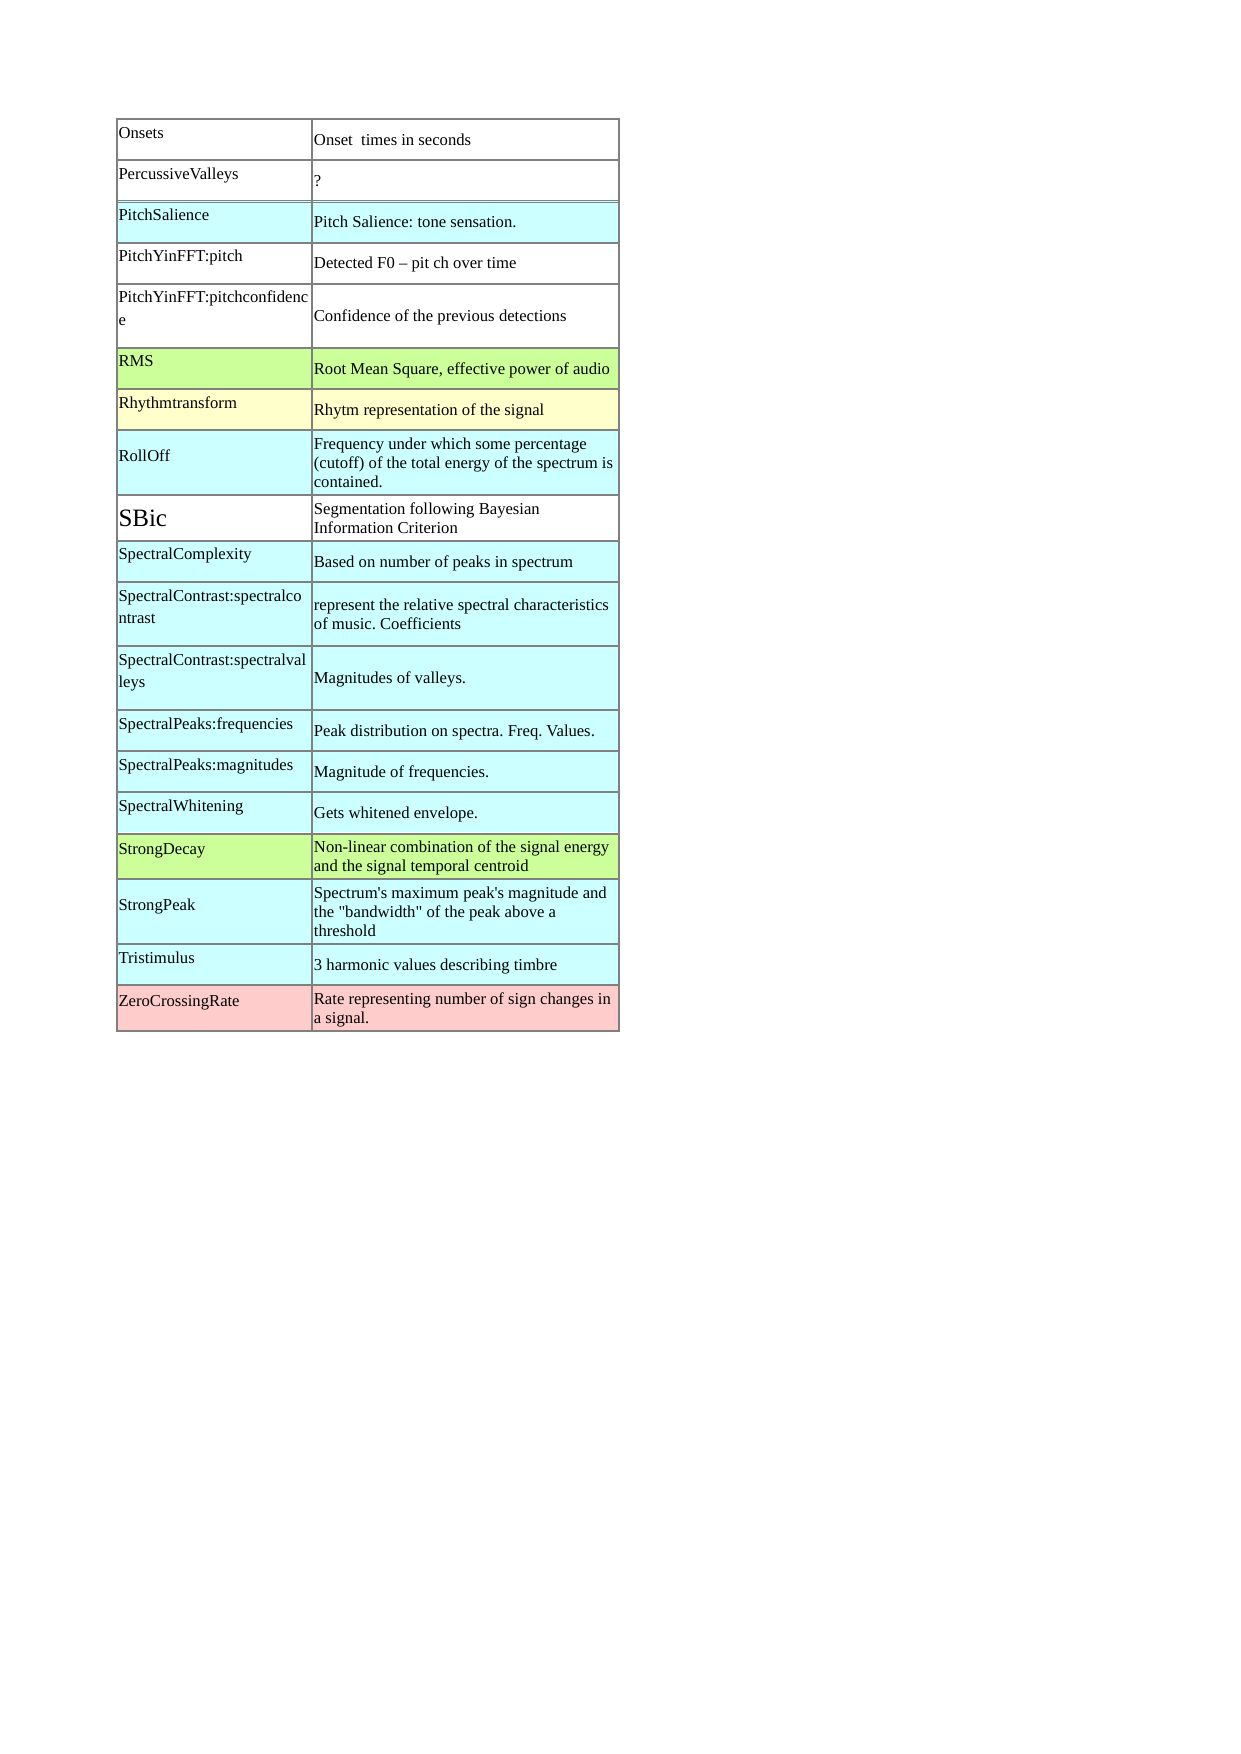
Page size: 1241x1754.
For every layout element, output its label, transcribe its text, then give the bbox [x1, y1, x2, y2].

table_cell ? [313, 161, 618, 200]
table_cell Peak distribution on spectra. Freq. Values. [313, 711, 618, 750]
table_cell Confidence of the previous detections [313, 285, 618, 347]
table_cell PercussiveValleys [118, 161, 311, 200]
table_cell StrongDecay [118, 835, 311, 878]
table_cell Detected F0 – pit ch over time [313, 244, 618, 283]
table_cell Magnitude of frequencies. [313, 752, 618, 791]
table_cell Segmentation following Bayesian Information Criterion [313, 496, 618, 540]
table_cell Root Mean Square, effective power of audio [313, 349, 618, 388]
table_cell SBic [118, 496, 311, 540]
table_cell Rate representing number of sign changes in a signal. [313, 986, 618, 1030]
table_cell Rhythmtransform [118, 390, 311, 429]
table_cell PitchSalience [118, 203, 311, 242]
table_cell SpectralPeaks:frequencies [118, 711, 311, 750]
table_cell Non-linear combination of the signal energy and the signal temporal centroid [313, 835, 618, 878]
table_cell represent the relative spectral characteristics of music. Coefficients [313, 583, 618, 645]
table_cell RMS [118, 349, 311, 388]
table_cell Gets whitened envelope. [313, 793, 618, 832]
table_cell Rhytm representation of the signal [313, 390, 618, 429]
table_cell PitchYinFFT:pitch [118, 244, 311, 283]
table_cell Frequency under which some percentage (cutoff) of the total energy of the spectrum is contained. [313, 431, 618, 494]
table_cell Pitch Salience: tone sensation. [313, 203, 618, 242]
table_cell Tristimulus [118, 945, 311, 984]
table_cell SpectralComplexity [118, 542, 311, 581]
table_cell 3 harmonic values describing timbre [313, 945, 618, 984]
table_cell Based on number of peaks in spectrum [313, 542, 618, 581]
table_cell PitchYinFFT:pitchconfidence [118, 285, 311, 347]
table_cell Onsets [118, 120, 311, 159]
table_cell SpectralWhitening [118, 793, 311, 832]
table_cell SpectralContrast:spectralcontrast [118, 583, 311, 645]
table_cell SpectralPeaks:magnitudes [118, 752, 311, 791]
table_cell StrongPeak [118, 880, 311, 943]
table_cell Spectrum's maximum peak's magnitude and the "bandwidth" of the peak above a threshold [313, 880, 618, 943]
table_cell ZeroCrossingRate [118, 986, 311, 1030]
table_cell RollOff [118, 431, 311, 494]
table_cell Onset times in seconds [313, 120, 618, 159]
table_cell Magnitudes of valleys. [313, 647, 618, 709]
table_cell SpectralContrast:spectralvalleys [118, 647, 311, 709]
